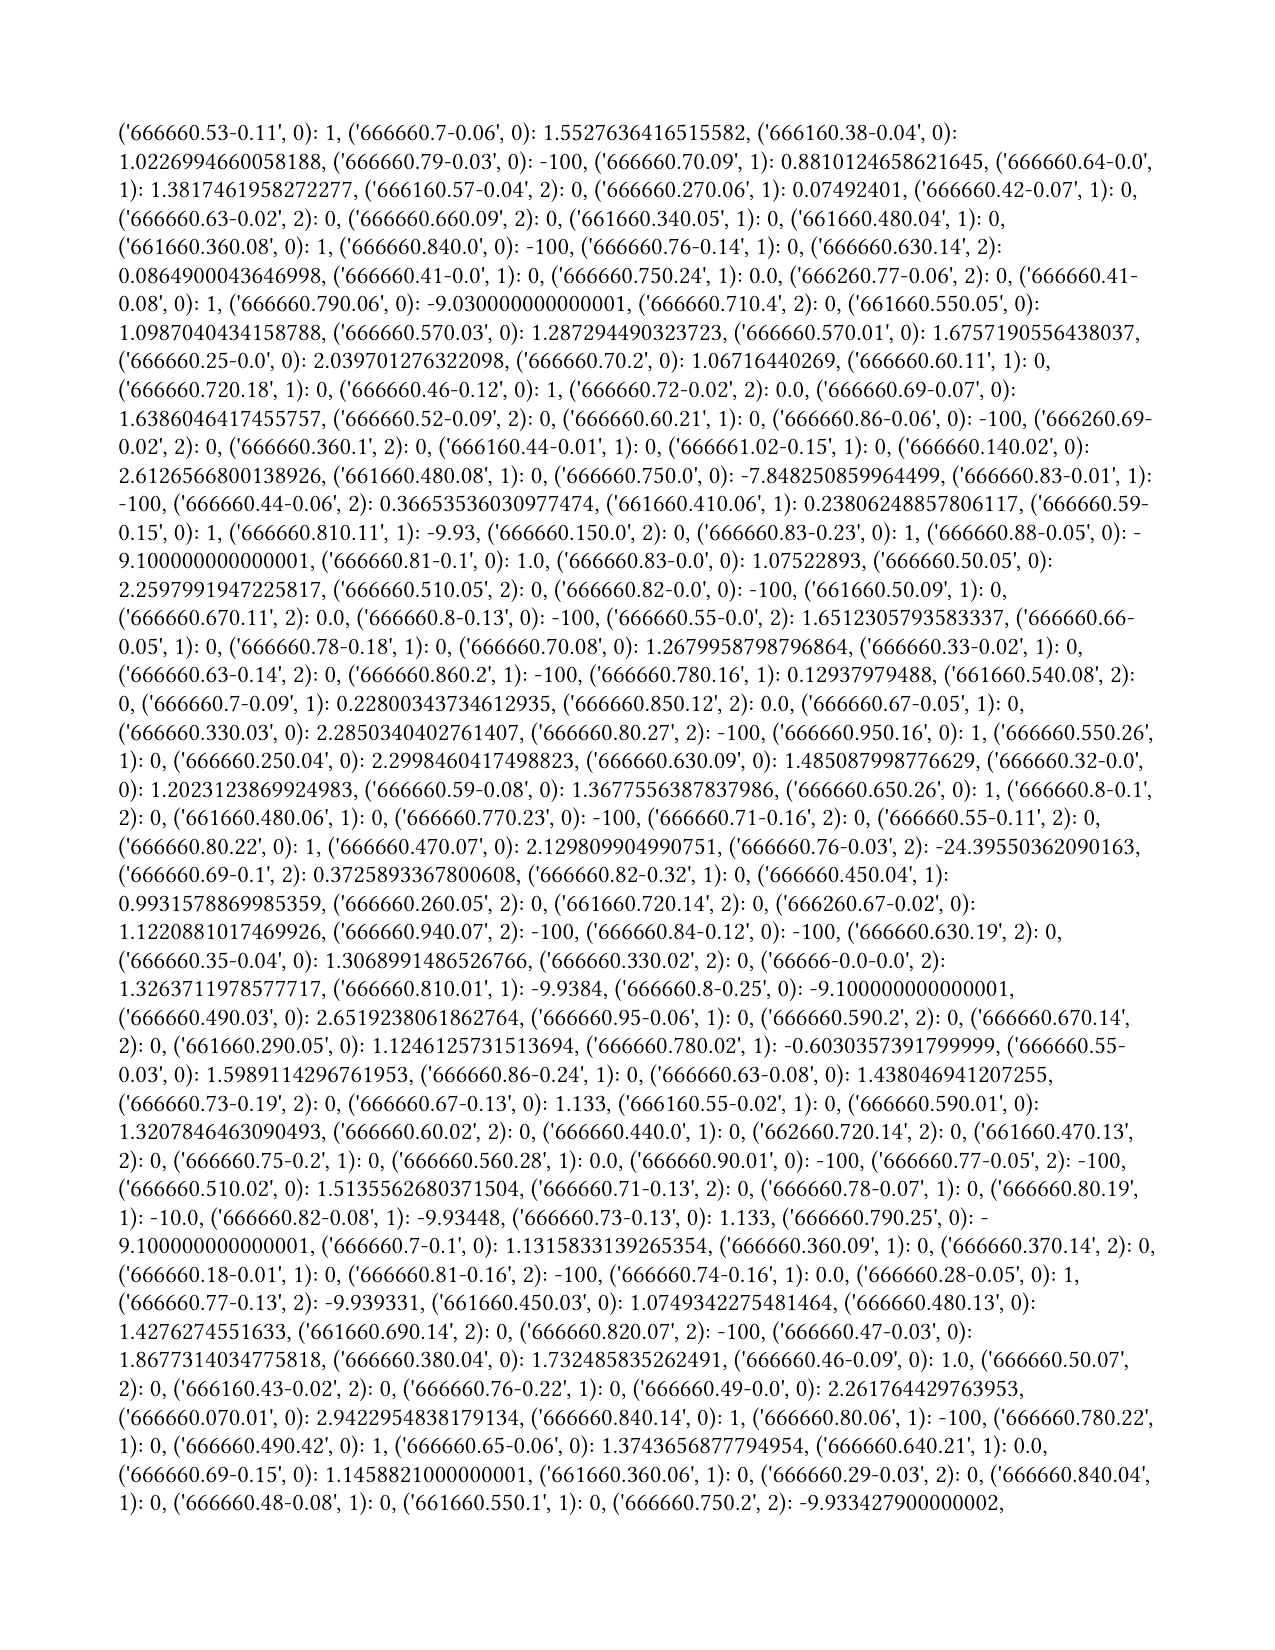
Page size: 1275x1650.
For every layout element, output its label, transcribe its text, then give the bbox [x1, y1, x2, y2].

text ('666660.53-0.11', 0): 1, ('666660.7-0.06', 0): 1.5527636416515582, ('666160.38-0.04', 0): 1.0226994660058188, ('666660.79-0.03', 0): -100, ('666660.70.09', 1): 0.8810124658621645, ('666660.64-0.0', 1): 1.3817461958272277, ('666160.57-0.04', 2): 0, ('666660.270.06', 1): 0.07492401, ('666660.42-0.07', 1): 0, ('666660.63-0.02', 2): 0, ('666660.660.09', 2): 0, ('661660.340.05', 1): 0, ('661660.480.04', 1): 0, ('661660.360.08', 0): 1, ('666660.840.0', 0): -100, ('666660.76-0.14', 1): 0, ('666660.630.14', 2): 0.0864900043646998, ('666660.41-0.0', 1): 0, ('666660.750.24', 1): 0.0, ('666260.77-0.06', 2): 0, ('666660.41-0.08', 0): 1, ('666660.790.06', 0): -9.030000000000001, ('666660.710.4', 2): 0, ('661660.550.05', 0): 1.0987040434158788, ('666660.570.03', 0): 1.287294490323723, ('666660.570.01', 0): 1.6757190556438037, ('666660.25-0.0', 0): 2.039701276322098, ('666660.70.2', 0): 1.06716440269, ('666660.60.11', 1): 0, ('666660.720.18', 1): 0, ('666660.46-0.12', 0): 1, ('666660.72-0.02', 2): 0.0, ('666660.69-0.07', 0): 1.6386046417455757, ('666660.52-0.09', 2): 0, ('666660.60.21', 1): 0, ('666660.86-0.06', 0): -100, ('666260.69-0.02', 2): 0, ('666660.360.1', 2): 0, ('666160.44-0.01', 1): 0, ('666661.02-0.15', 1): 0, ('666660.140.02', 0): 2.6126566800138926, ('661660.480.08', 1): 0, ('666660.750.0', 0): -7.848250859964499, ('666660.83-0.01', 1): -100, ('666660.44-0.06', 2): 0.36653536030977474, ('661660.410.06', 1): 0.23806248857806117, ('666660.59-0.15', 0): 1, ('666660.810.11', 1): -9.93, ('666660.150.0', 2): 0, ('666660.83-0.23', 0): 1, ('666660.88-0.05', 0): -9.100000000000001, ('666660.81-0.1', 0): 1.0, ('666660.83-0.0', 0): 1.07522893, ('666660.50.05', 0): 2.2597991947225817, ('666660.510.05', 2): 0, ('666660.82-0.0', 0): -100, ('661660.50.09', 1): 0, ('666660.670.11', 2): 0.0, ('666660.8-0.13', 0): -100, ('666660.55-0.0', 2): 1.6512305793583337, ('666660.66-0.05', 1): 0, ('666660.78-0.18', 1): 0, ('666660.70.08', 0): 1.2679958798796864, ('666660.33-0.02', 1): 0, ('666660.63-0.14', 2): 0, ('666660.860.2', 1): -100, ('666660.780.16', 1): 0.12937979488, ('661660.540.08', 2): 0, ('666660.7-0.09', 1): 0.22800343734612935, ('666660.850.12', 2): 0.0, ('666660.67-0.05', 1): 0, ('666660.330.03', 0): 2.2850340402761407, ('666660.80.27', 2): -100, ('666660.950.16', 0): 1, ('666660.550.26', 1): 0, ('666660.250.04', 0): 2.2998460417498823, ('666660.630.09', 0): 1.485087998776629, ('666660.32-0.0', 0): 1.2023123869924983, ('666660.59-0.08', 0): 1.3677556387837986, ('666660.650.26', 0): 1, ('666660.8-0.1', 2): 0, ('661660.480.06', 1): 0, ('666660.770.23', 0): -100, ('666660.71-0.16', 2): 0, ('666660.55-0.11', 2): 0, ('666660.80.22', 0): 1, ('666660.470.07', 0): 2.129809904990751, ('666660.76-0.03', 2): -24.39550362090163, ('666660.69-0.1', 2): 0.3725893367800608, ('666660.82-0.32', 1): 0, ('666660.450.04', 1): 0.9931578869985359, ('666660.260.05', 2): 0, ('661660.720.14', 2): 0, ('666260.67-0.02', 0): 1.1220881017469926, ('666660.940.07', 2): -100, ('666660.84-0.12', 0): -100, ('666660.630.19', 2): 0, ('666660.35-0.04', 0): 1.3068991486526766, ('666660.330.02', 2): 0, ('66666-0.0-0.0', 2): 1.3263711978577717, ('666660.810.01', 1): -9.9384, ('666660.8-0.25', 0): -9.100000000000001, ('666660.490.03', 0): 2.6519238061862764, ('666660.95-0.06', 1): 0, ('666660.590.2', 2): 0, ('666660.670.14', 2): 0, ('661660.290.05', 0): 1.1246125731513694, ('666660.780.02', 1): -0.6030357391799999, ('666660.55-0.03', 0): 1.5989114296761953, ('666660.86-0.24', 1): 0, ('666660.63-0.08', 0): 1.438046941207255, ('666660.73-0.19', 2): 0, ('666660.67-0.13', 0): 1.133, ('666160.55-0.02', 1): 0, ('666660.590.01', 0): 1.3207846463090493, ('666660.60.02', 2): 0, ('666660.440.0', 1): 0, ('662660.720.14', 2): 0, ('661660.470.13', 2): 0, ('666660.75-0.2', 1): 0, ('666660.560.28', 1): 0.0, ('666660.90.01', 0): -100, ('666660.77-0.05', 2): -100, ('666660.510.02', 0): 1.5135562680371504, ('666660.71-0.13', 2): 0, ('666660.78-0.07', 1): 0, ('666660.80.19', 1): -10.0, ('666660.82-0.08', 1): -9.93448, ('666660.73-0.13', 0): 1.133, ('666660.790.25', 0): -9.100000000000001, ('666660.7-0.1', 0): 1.1315833139265354, ('666660.360.09', 1): 0, ('666660.370.14', 2): 0, ('666660.18-0.01', 1): 0, ('666660.81-0.16', 2): -100, ('666660.74-0.16', 1): 0.0, ('666660.28-0.05', 0): 1, ('666660.77-0.13', 2): -9.939331, ('661660.450.03', 0): 1.0749342275481464, ('666660.480.13', 0): 1.4276274551633, ('661660.690.14', 2): 0, ('666660.820.07', 2): -100, ('666660.47-0.03', 0): 1.8677314034775818, ('666660.380.04', 0): 1.732485835262491, ('666660.46-0.09', 0): 1.0, ('666660.50.07', 2): 0, ('666160.43-0.02', 2): 0, ('666660.76-0.22', 1): 0, ('666660.49-0.0', 0): 2.261764429763953, ('666660.070.01', 0): 2.9422954838179134, ('666660.840.14', 0): 1, ('666660.80.06', 1): -100, ('666660.780.22', 1): 0, ('666660.490.42', 0): 1, ('666660.65-0.06', 0): 1.3743656877794954, ('666660.640.21', 1): 0.0, ('666660.69-0.15', 0): 1.1458821000000001, ('661660.360.06', 1): 0, ('666660.29-0.03', 2): 0, ('666660.840.04', 1): 0, ('666660.48-0.08', 1): 0, ('661660.550.1', 1): 0, ('666660.750.2', 2): -9.933427900000002, [118, 118, 1157, 1517]
